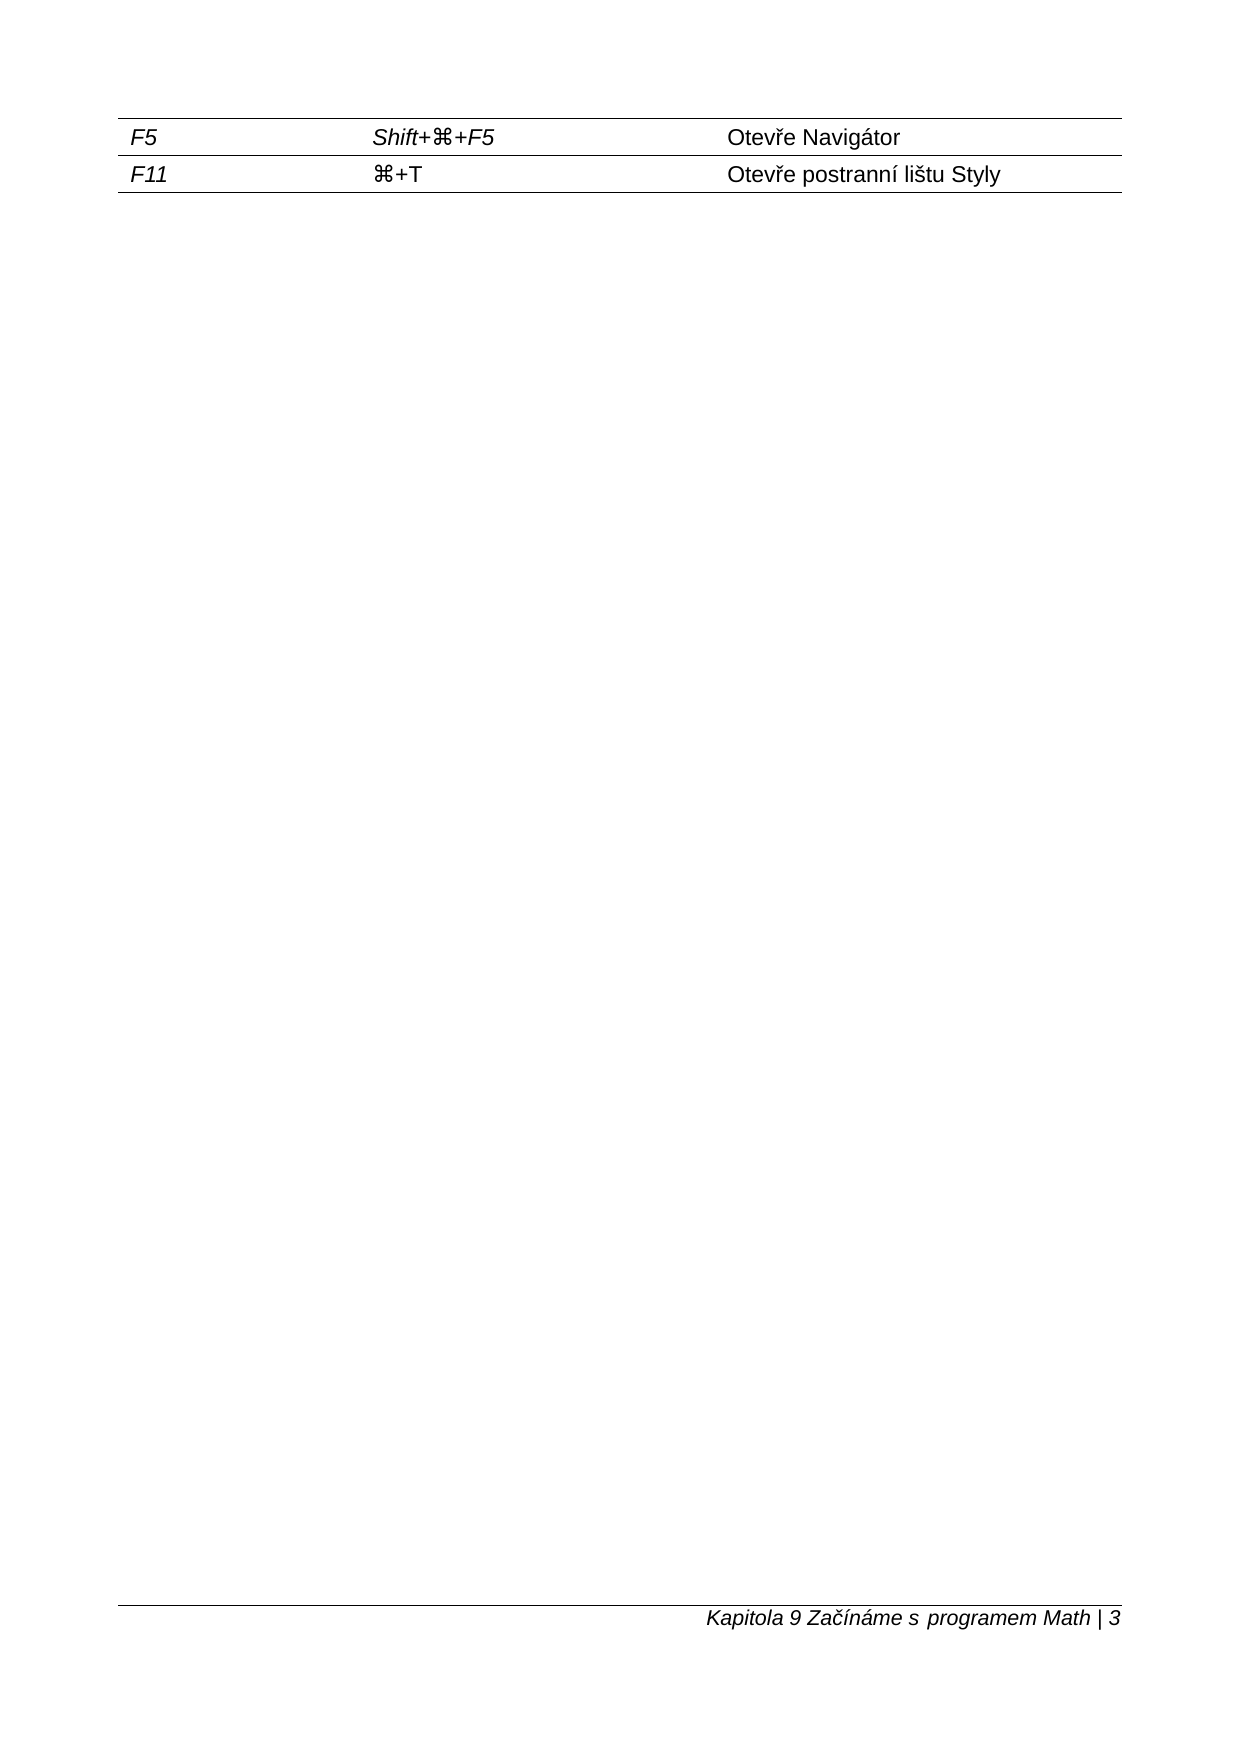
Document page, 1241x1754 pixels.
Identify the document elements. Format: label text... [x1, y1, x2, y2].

table_cell F5 [118, 119, 360, 155]
table_cell Otevře Navigátor [715, 119, 1122, 155]
table_cell F11 [118, 156, 360, 192]
table_cell Shift+⌘+F5 [360, 119, 715, 155]
table_cell ⌘+T [360, 156, 715, 192]
table_cell Otevře postranní lištu Styly [715, 156, 1122, 192]
